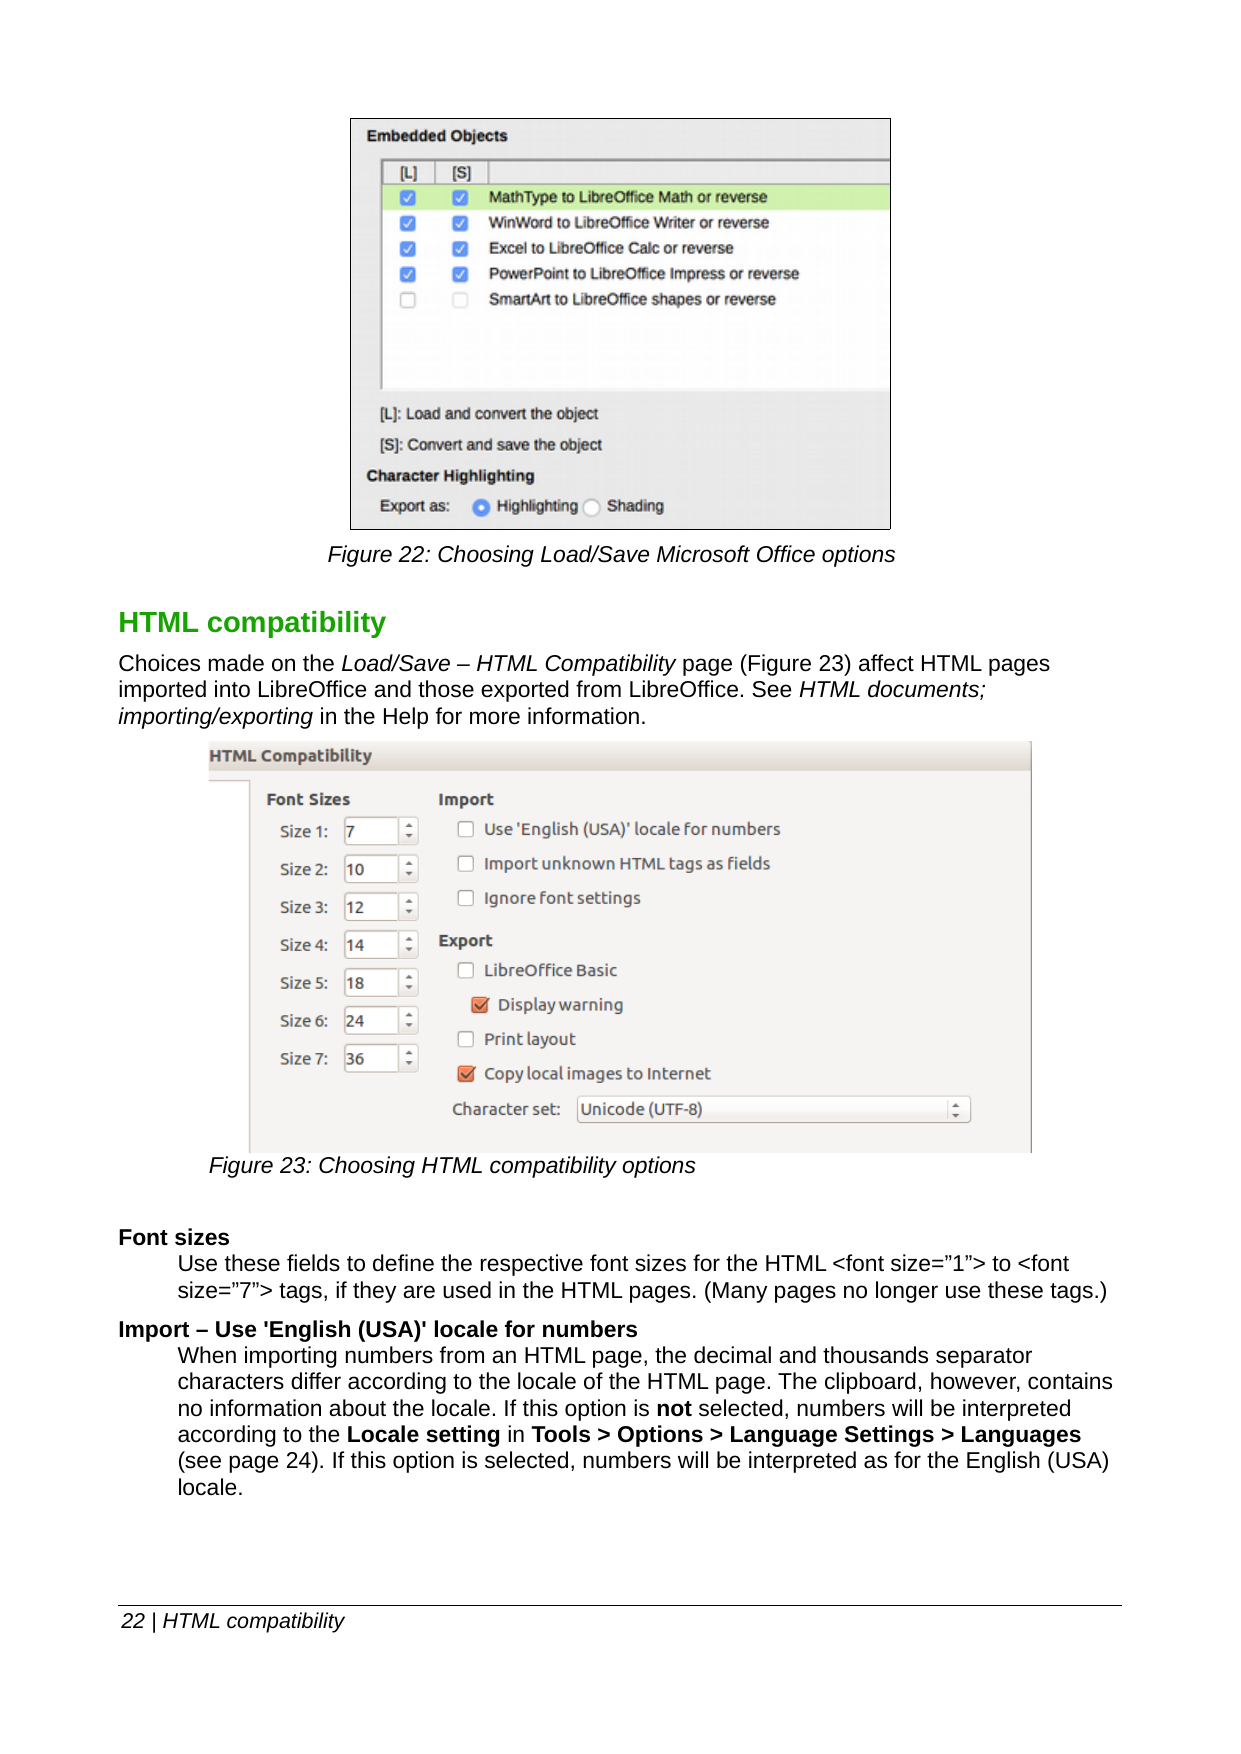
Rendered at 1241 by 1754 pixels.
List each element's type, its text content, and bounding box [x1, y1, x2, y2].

text When importing numbers from an HTML page, the decimal and thousands separator characters differ according to the locale of the HTML page. The clipboard, however, contains no information about the locale. If this option is not selected, numbers will be interpreted according to the Locale setting in Tools > Options > Language Settings > Languages (see page 24). If this option is selected, numbers will be interpreted as for the English (USA) locale. [177, 1342, 1122, 1500]
picture [351, 119, 890, 529]
subtitle HTML compatibility [118, 604, 1122, 638]
text Font sizes [118, 1224, 1122, 1250]
text Choices made on the Load/Save – HTML Compatibility page (Figure 23) affect HTML pages imported into LibreOffice and those exported from LibreOffice. See HTML documents; importing/exporting in the Help for more information. [118, 650, 1122, 729]
text Figure 23: Choosing HTML compatibility options [208, 1153, 1032, 1179]
text Figure 22: Choosing Load/Save Microsoft Office options [327, 541, 913, 567]
text Import – Use 'English (USA)' locale for numbers [118, 1316, 1122, 1342]
text Use these fields to define the respective font sizes for the HTML <font size=”1”> to <font size=”7”> tags, if they are used in the HTML pages. (Many pages no longer use these tags.) [177, 1250, 1122, 1303]
picture [208, 741, 1032, 1153]
